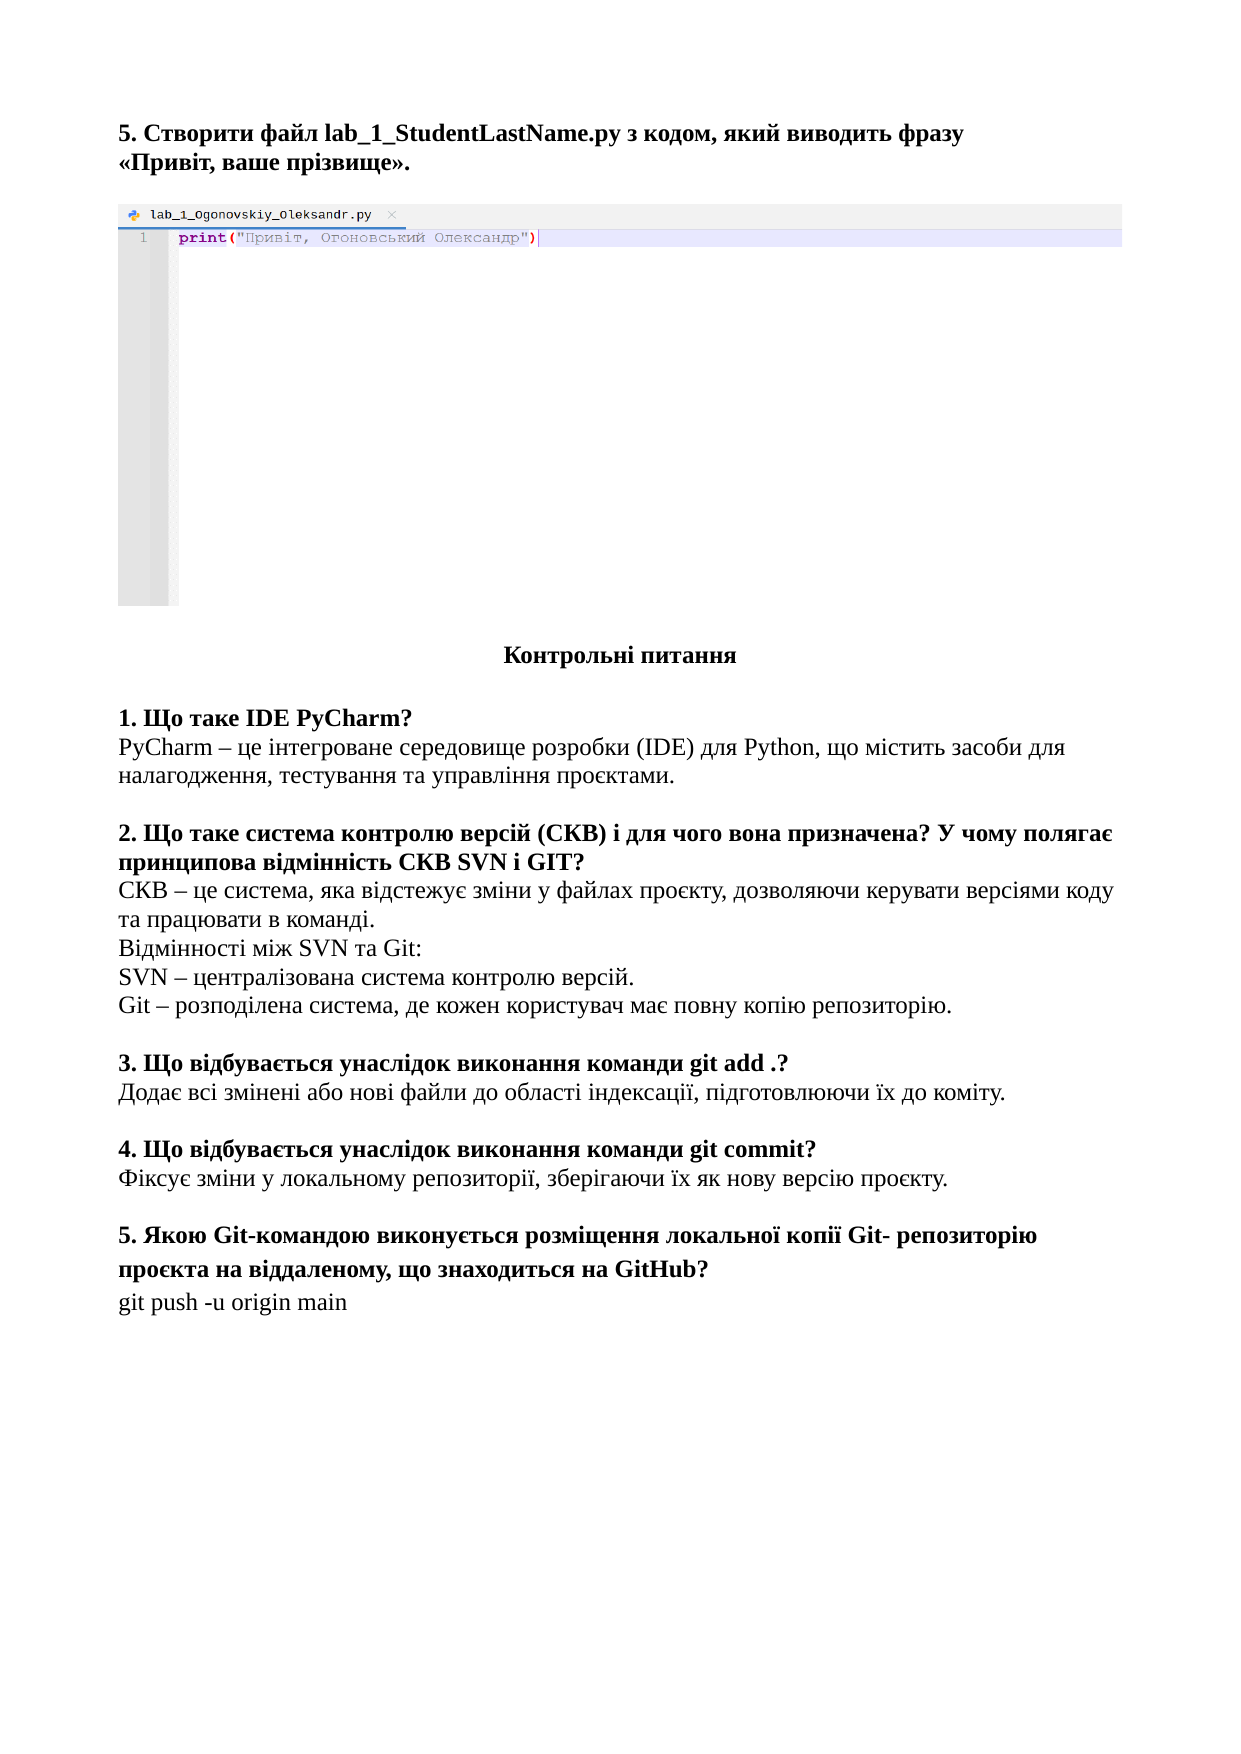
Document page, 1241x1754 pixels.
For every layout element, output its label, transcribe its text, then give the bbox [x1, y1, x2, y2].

text 1. Що таке IDE PyCharm? [118, 703, 1122, 732]
text 3. Що відбувається унаслідок виконання команди git add .? [118, 1048, 1122, 1077]
text git push -u origin main [118, 1287, 1122, 1315]
text Додає всі змінені або нові файли до області індексації, підготовлюючи їх до коміту. [118, 1077, 1122, 1106]
text SVN – централізована система контролю версій. [118, 962, 1122, 991]
text Відмінності між SVN та Git: [118, 933, 1122, 962]
text Фіксує зміни у локальному репозиторії, зберігаючи їх як нову версію проєкту. [118, 1163, 1122, 1192]
text PyCharm – це інтегроване середовище розробки (IDE) для Python, що містить засоби для налагодження, тестування та управління проєктами. [118, 732, 1122, 789]
text 5. Створити файл lab_1_StudentLastName.py з кодом, який виводить фразу [118, 118, 1122, 147]
text Контрольні питання [118, 640, 1122, 668]
text Git – розподілена система, де кожен користувач має повну копію репозиторію. [118, 991, 1122, 1019]
text 5. Якою Git-командою виконується розміщення локальної копії Git- репозиторію проєкта на віддаленому, що знаходиться на GitHub? [118, 1221, 1122, 1282]
text 2. Що таке система контролю версій (СКВ) і для чого вона призначена? У чому полягає принципова відмінність СКВ SVN і GIT? [118, 818, 1122, 876]
text СКВ – це система, яка відстежує зміни у файлах проєкту, дозволяючи керувати версіями коду та працювати в команді. [118, 876, 1122, 933]
text 4. Що відбувається унаслідок виконання команди git commit? [118, 1134, 1122, 1163]
text «Привіт, ваше прізвище». [118, 147, 1122, 176]
